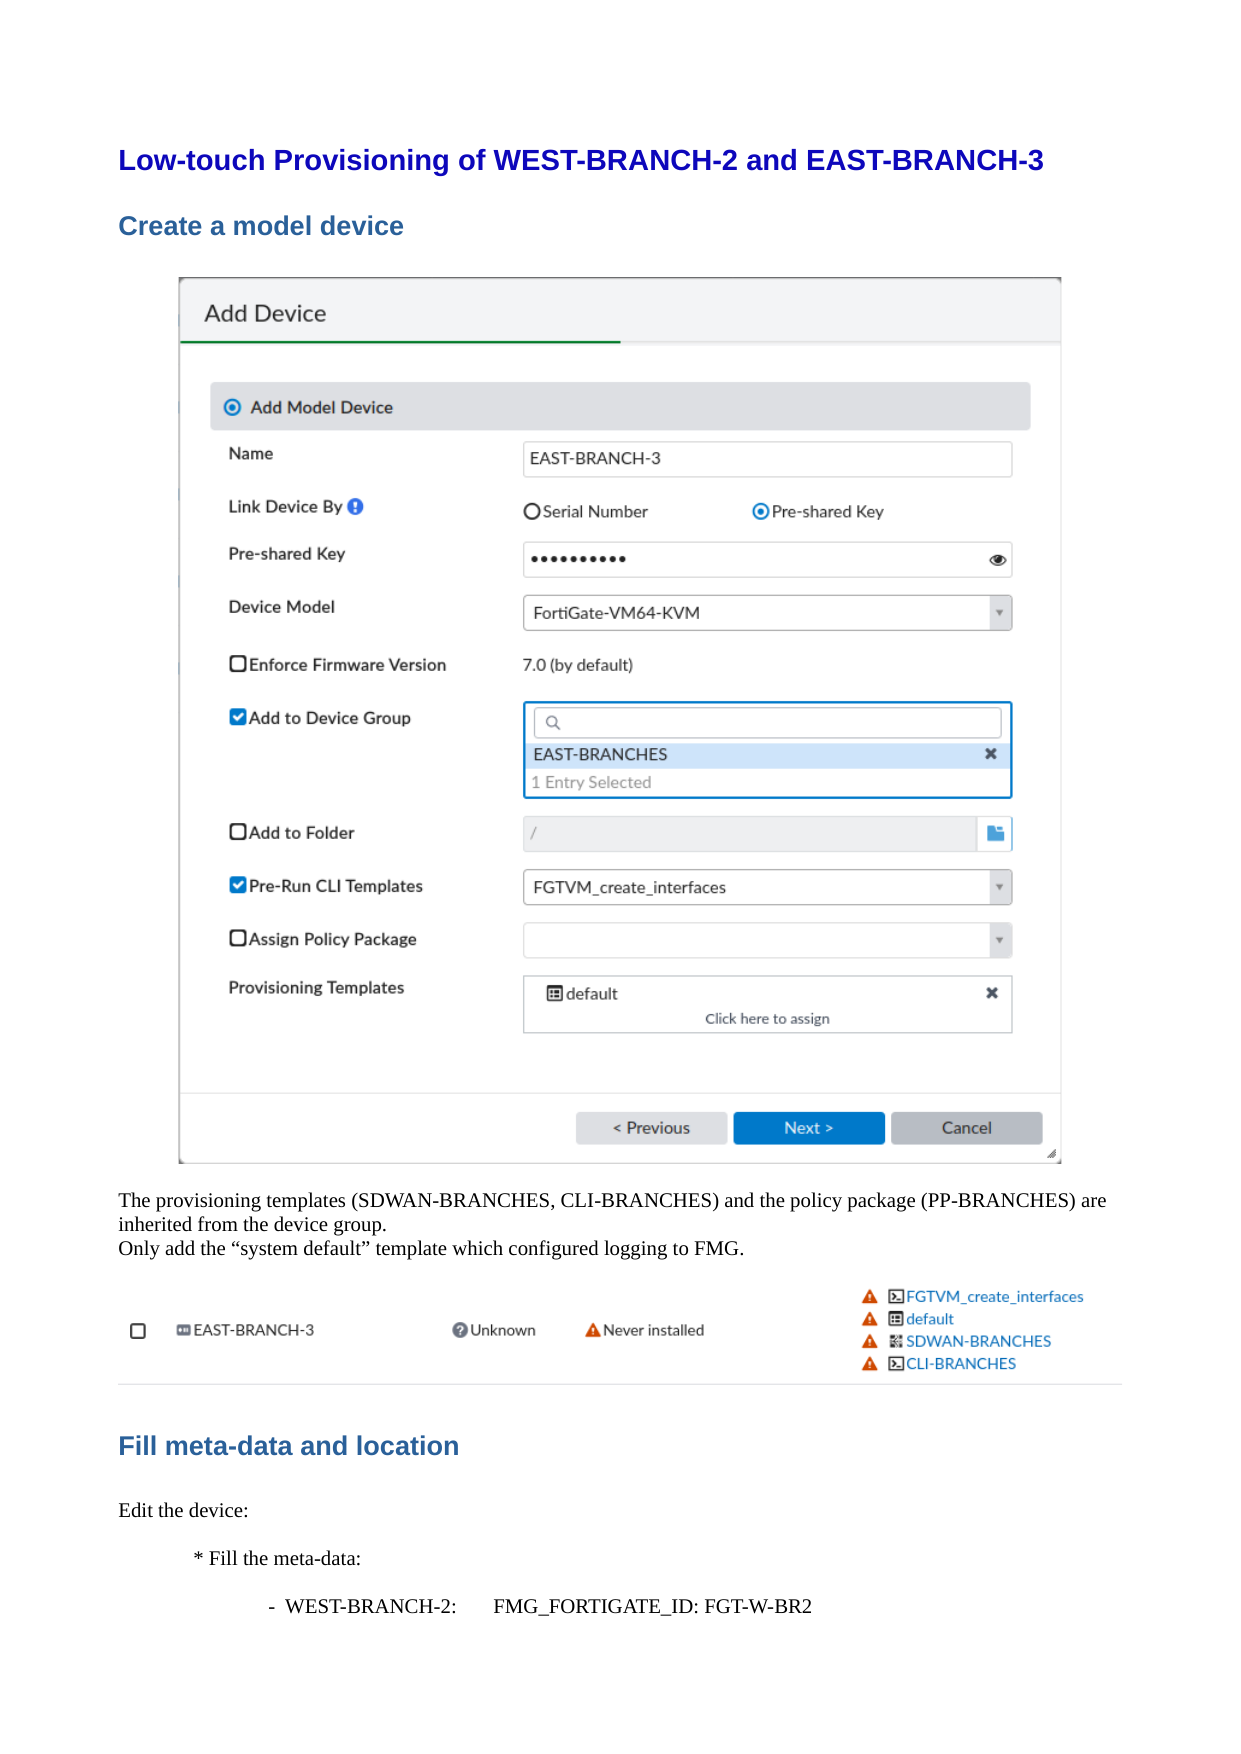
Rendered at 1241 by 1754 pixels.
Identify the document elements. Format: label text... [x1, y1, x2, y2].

picture [118, 1283, 1123, 1386]
text The provisioning templates (SDWAN-BRANCHES, CLI-BRANCHES) and the policy package (PP-BRANCHES) are inherited from the device group. [118, 1188, 1122, 1236]
text Only add the “system default” template which configured logging to FMG. [118, 1236, 1122, 1260]
text Edit the device: [118, 1498, 1122, 1522]
subtitle Low-touch Provisioning of WEST-BRANCH-2 and EAST-BRANCH-3 [118, 143, 1122, 177]
text * Fill the meta-data: [118, 1546, 1122, 1570]
picture [178, 277, 1062, 1164]
subtitle Create a model device [118, 210, 1122, 241]
text - WEST-BRANCH-2: FMG_FORTIGATE_ID: FGT-W-BR2 [268, 1594, 1122, 1618]
subtitle Fill meta-data and location [118, 1430, 1122, 1462]
